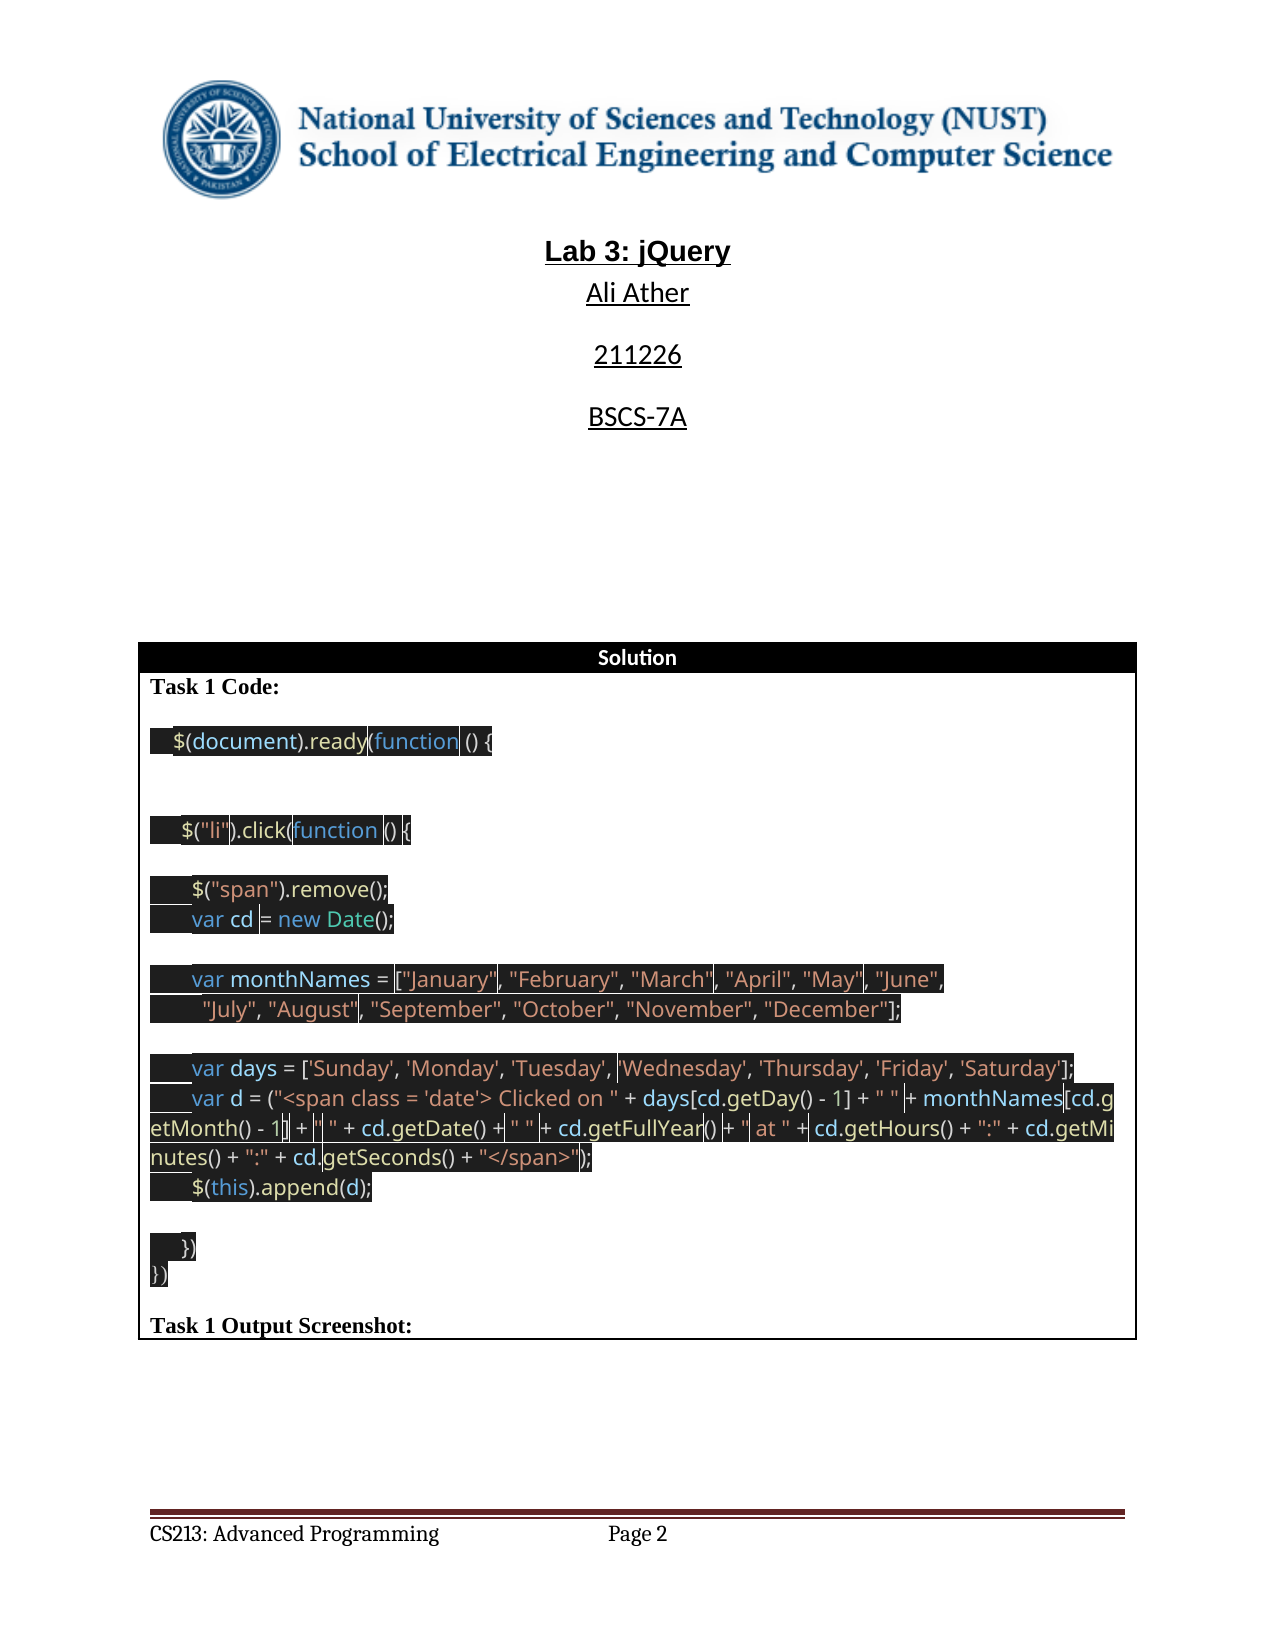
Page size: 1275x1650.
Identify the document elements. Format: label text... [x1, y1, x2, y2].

subtitle Lab 3: jQuery [150, 234, 1125, 268]
table_cell Task 1 Code: $(document).ready(function () { $("li").click(function () { $("span").remove(); var cd = new Date(); var monthNames = ["January", "February", "March", "April", "May", "June", "July", "August", "September", "October", "November", "December"]; var days = ['Sunday', 'Monday', 'Tuesday', 'Wednesday', 'Thursday', 'Friday', 'Saturday']; var d = ("<span class = 'date'> Clicked on " + days[cd.getDay() - 1] + " " + monthNames[cd.getMonth() - 1] + " " + cd.getDate() + " " + cd.getFullYear() + " at " + cd.getHours() + ":" + cd.getMinutes() + ":" + cd.getSeconds() + "</span>"); $(this).append(d); }) }) Task 1 Output Screenshot: [140, 673, 1135, 1338]
text BSCS-7A [150, 398, 1125, 433]
table_header Solution [139, 643, 1136, 671]
picture [150, 75, 1125, 210]
text 211226 [150, 336, 1125, 372]
text Ali Ather [150, 274, 1125, 310]
